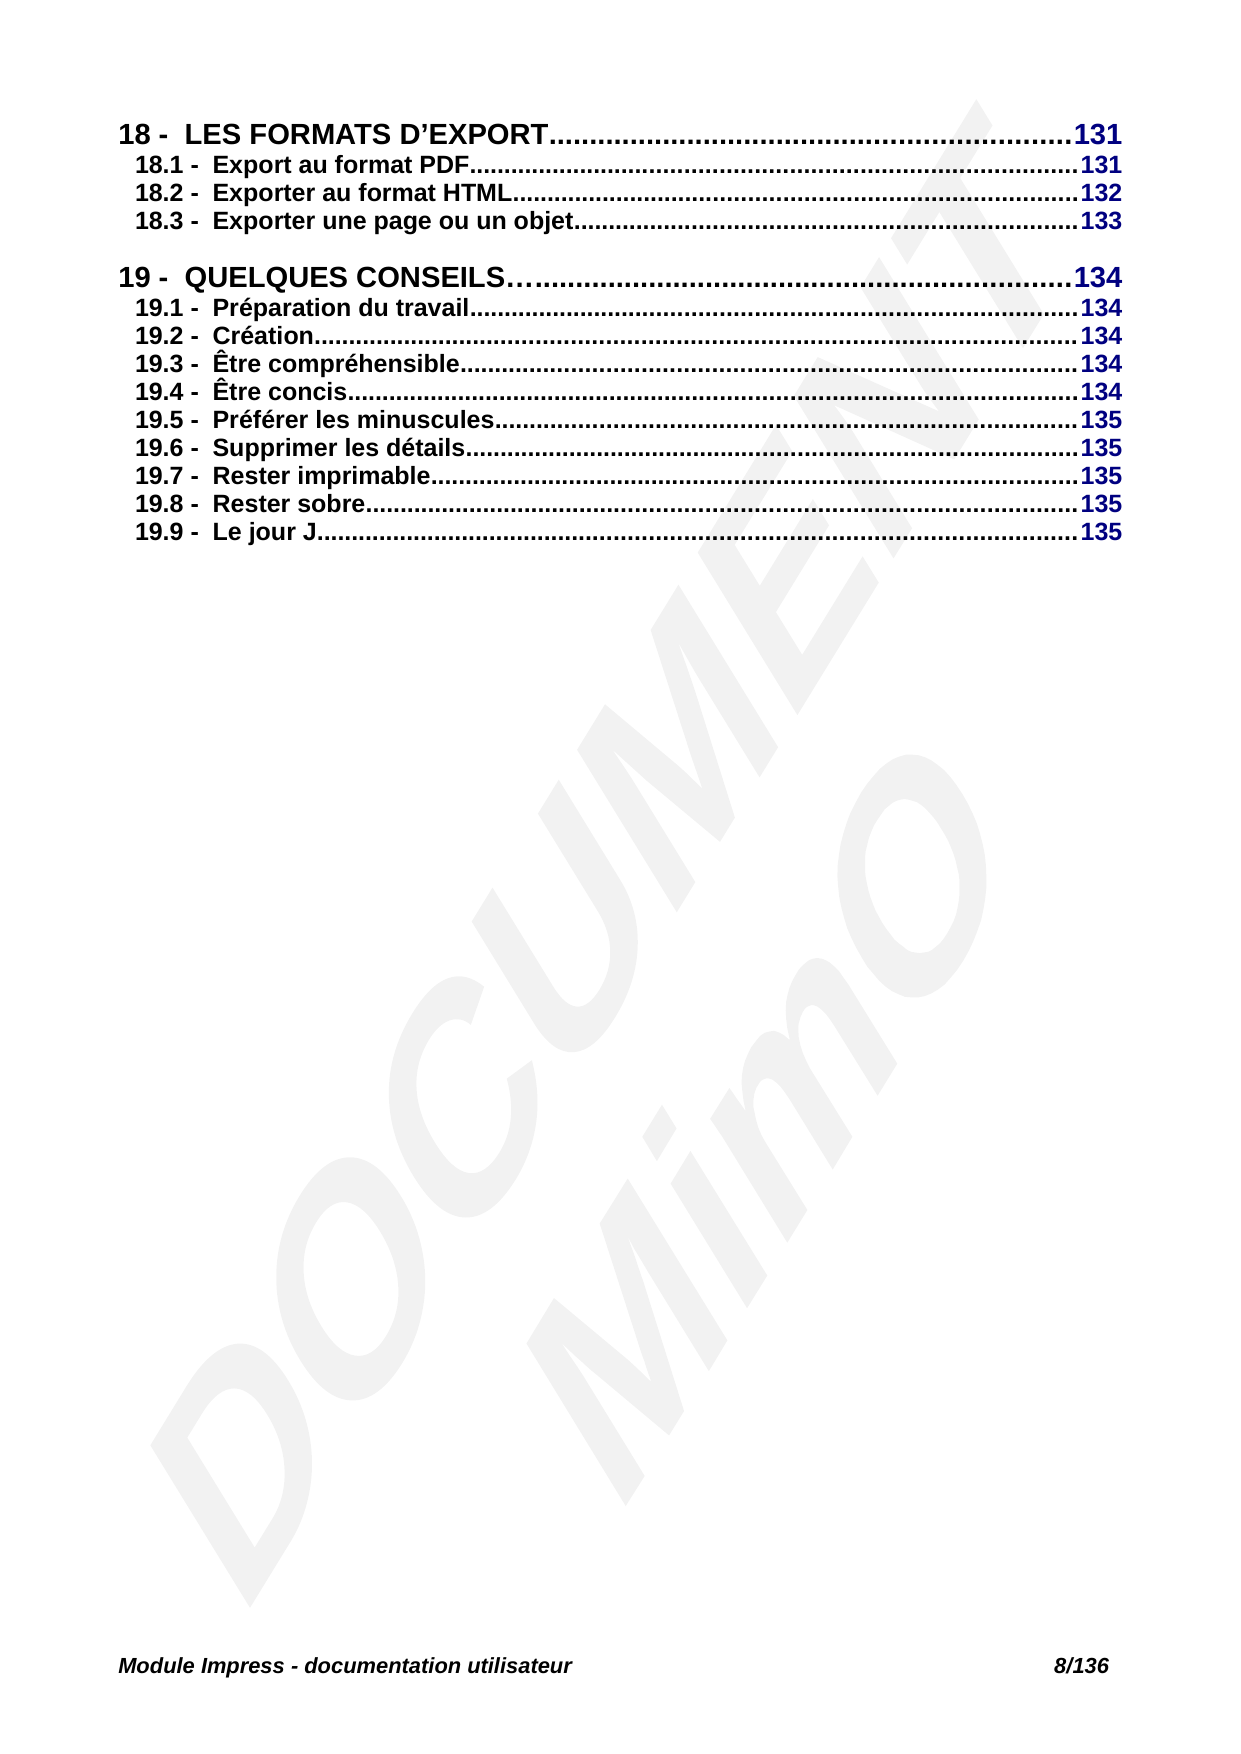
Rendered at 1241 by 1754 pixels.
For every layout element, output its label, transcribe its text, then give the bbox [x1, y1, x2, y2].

text 18.3 - Exporter une page ou un objet 133 [135, 207, 1122, 235]
text 19.7 - Rester imprimable 135 [135, 462, 1122, 489]
text 19.2 - Création 134 [135, 322, 1122, 350]
text 18.2 - Exporter au format HTML 132 [135, 179, 1122, 207]
text 19.3 - Être compréhensible 134 [135, 350, 1122, 378]
text 18.1 - Export au format PDF 131 [135, 151, 1122, 179]
text 19.8 - Rester sobre 135 [135, 489, 1122, 517]
text 19.1 - Préparation du travail 134 [135, 294, 1122, 322]
text 19.9 - Le jour J 135 [135, 517, 1122, 545]
text 19.5 - Préférer les minuscules 135 [135, 406, 1122, 434]
text 18 - Les formats d’export 131 [118, 118, 1122, 151]
text 19.6 - Supprimer les détails 135 [135, 434, 1122, 462]
text 19 - Quelques conseils… 134 [118, 261, 1122, 293]
text 19.4 - Être concis 134 [135, 378, 1122, 406]
